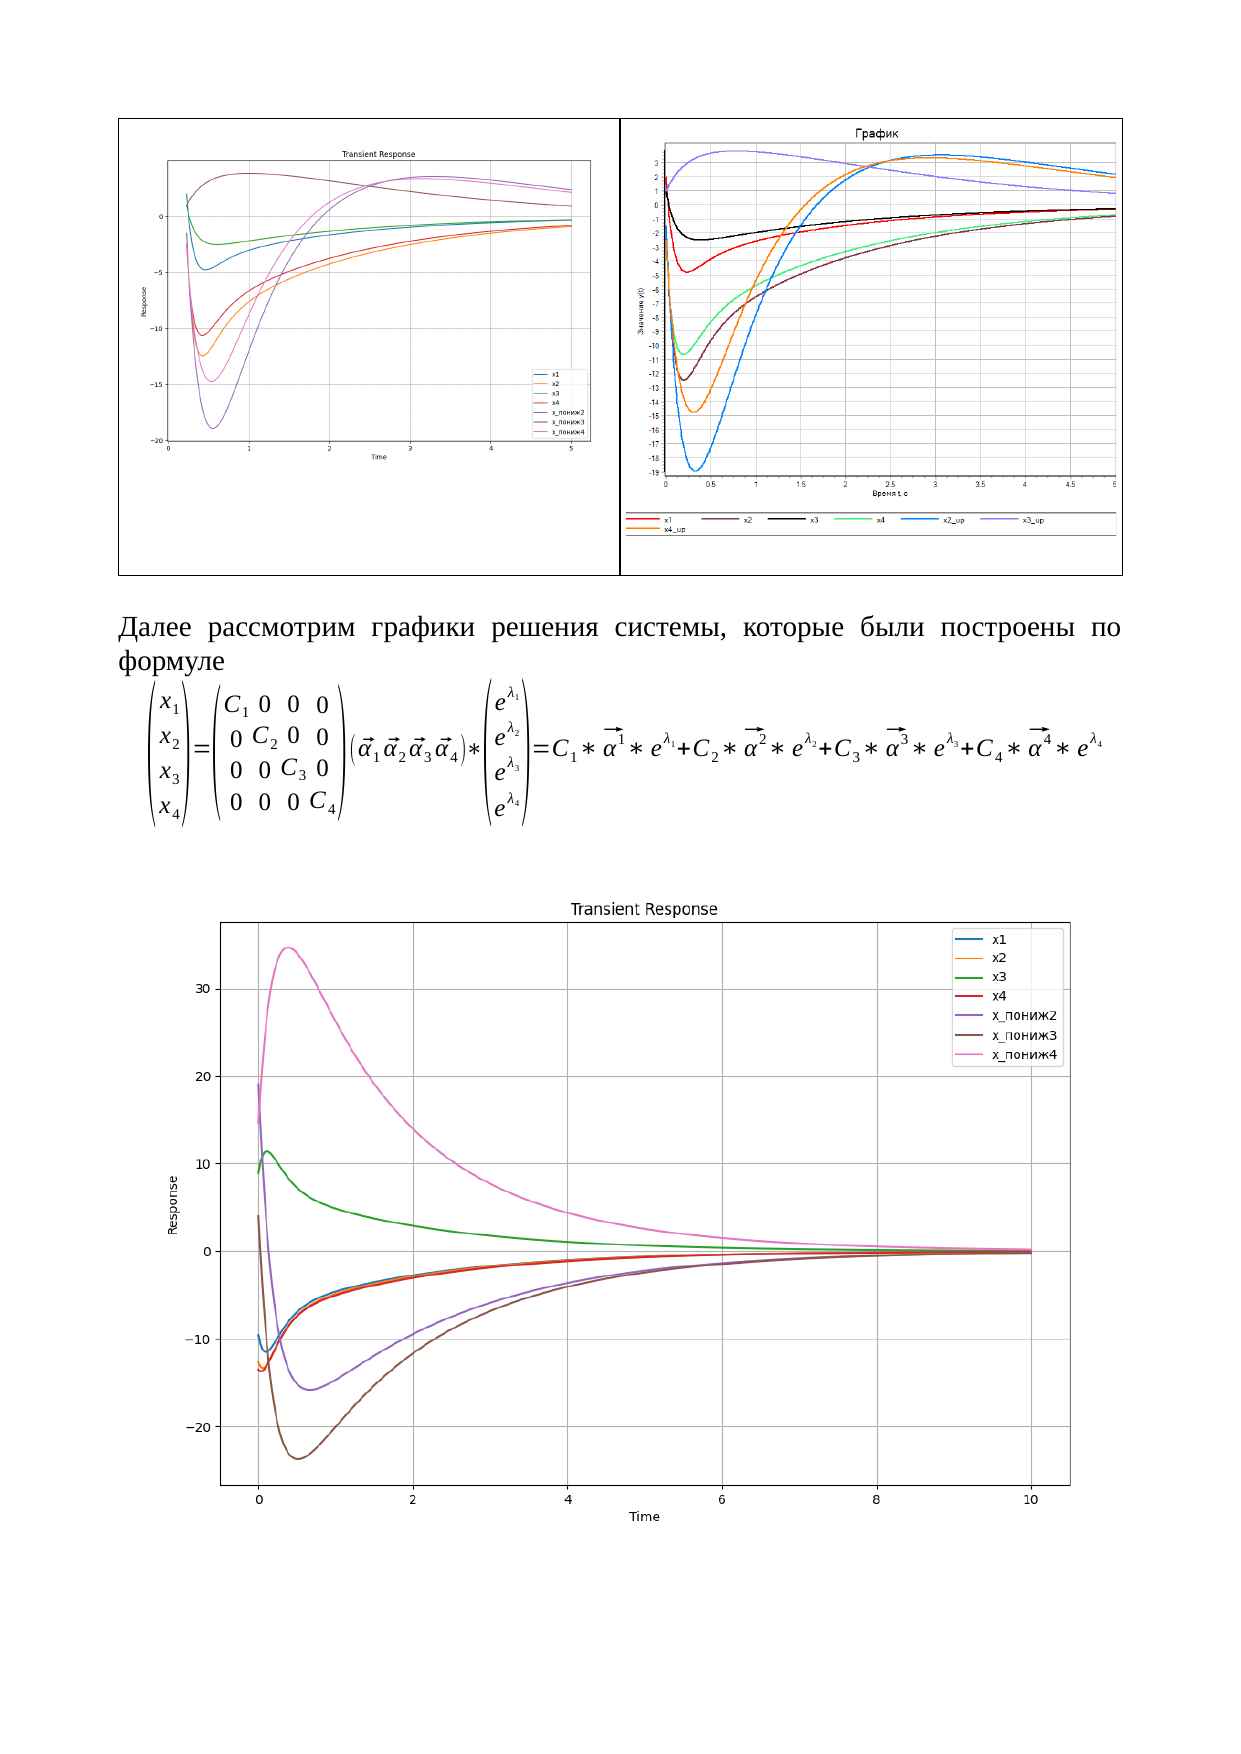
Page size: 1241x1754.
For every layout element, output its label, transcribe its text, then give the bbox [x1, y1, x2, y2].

picture [123, 125, 615, 465]
picture [625, 125, 1117, 536]
table_cell [119, 119, 619, 575]
text Далее рассмотрим графики решения системы, которые были построены по формуле [118, 576, 1122, 676]
table_cell [621, 119, 1122, 575]
picture [118, 863, 1123, 1530]
